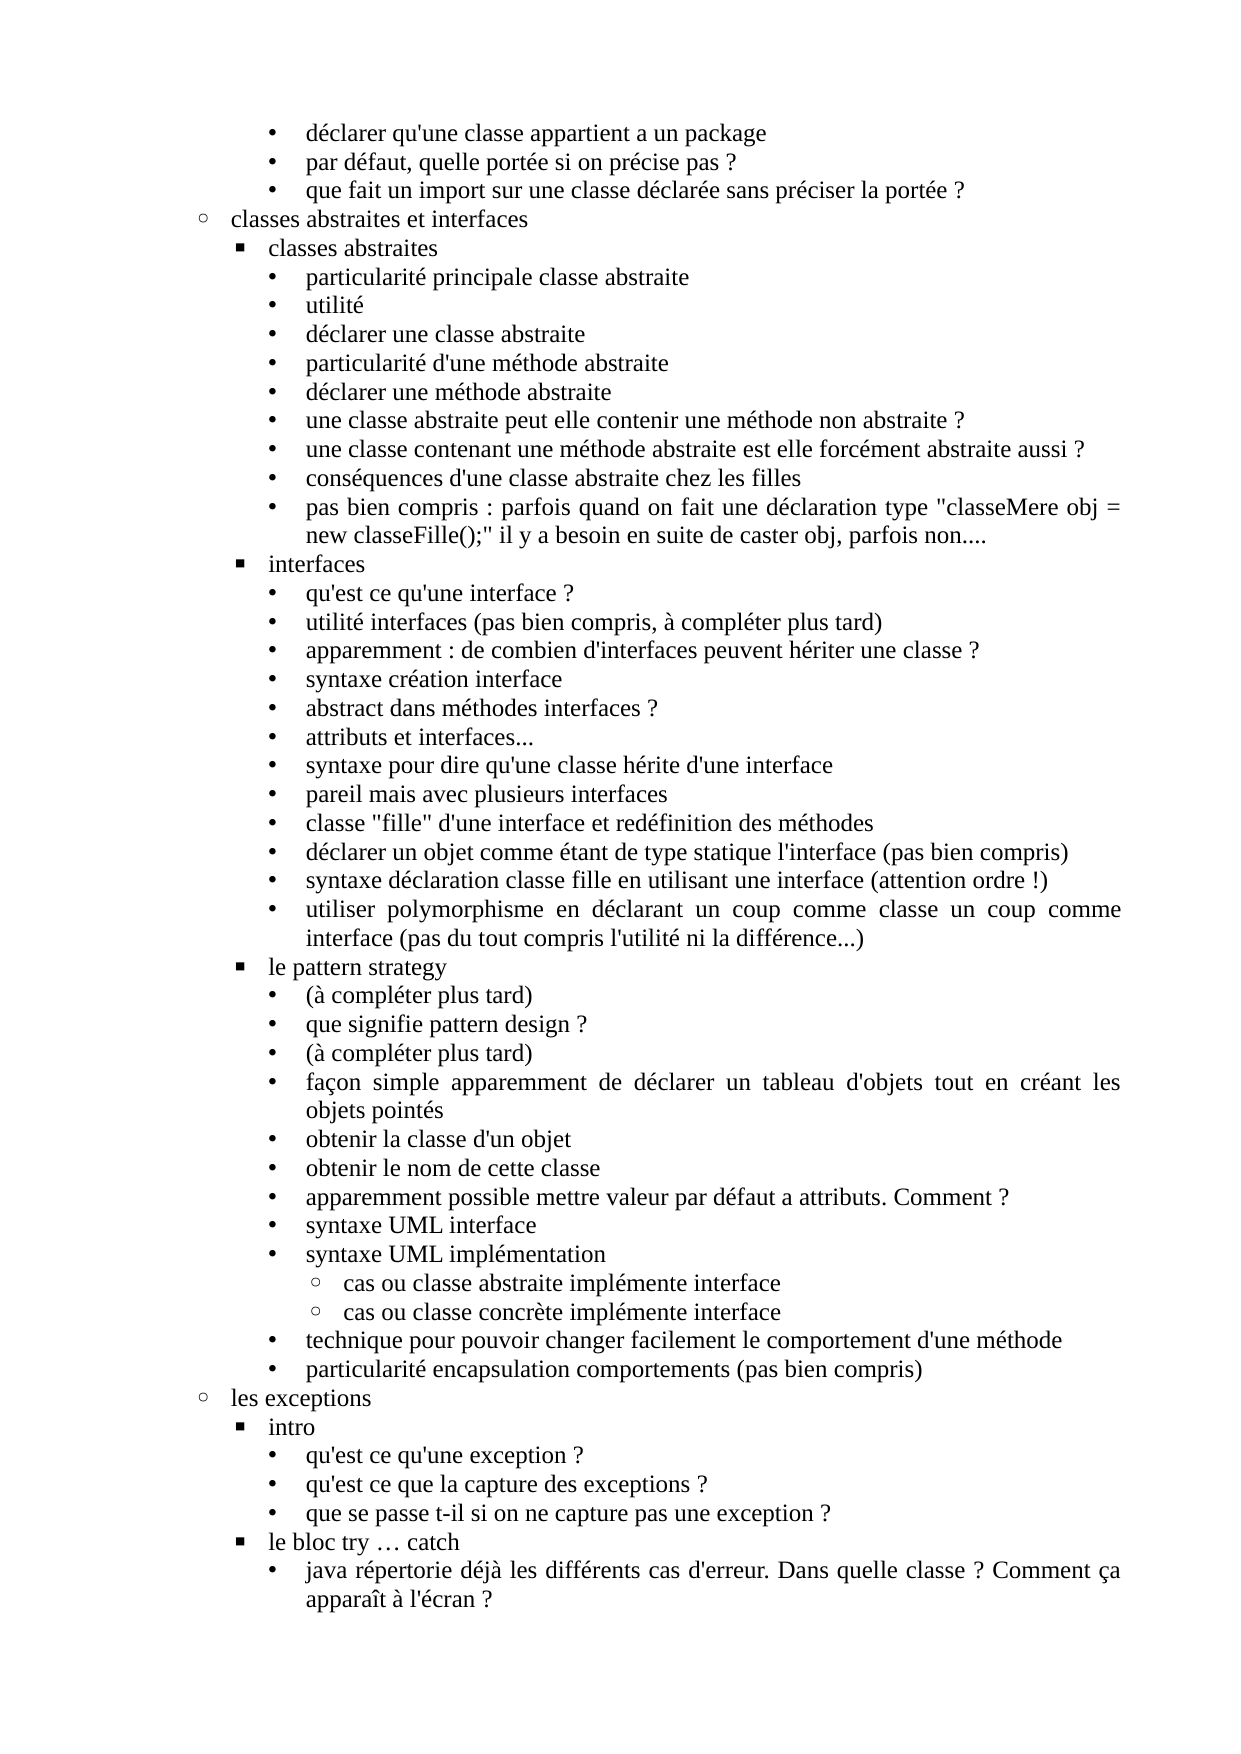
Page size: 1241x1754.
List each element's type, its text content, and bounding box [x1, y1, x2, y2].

list le bloc try … catch [231, 1527, 1122, 1556]
list apparemment : de combien d'interfaces peuvent hériter une classe ? [268, 636, 1122, 664]
list déclarer qu'une classe appartient a un package [268, 118, 1122, 147]
list utiliser polymorphisme en déclarant un coup comme classe un coup comme interface (pas du tout compris l'utilité ni la différence...) [268, 894, 1122, 952]
list que signifie pattern design ? [268, 1009, 1122, 1038]
list cas ou classe concrète implémente interface [306, 1297, 1122, 1326]
list utilité [268, 291, 1122, 319]
list déclarer une méthode abstraite [268, 377, 1122, 406]
list obtenir le nom de cette classe [268, 1153, 1122, 1182]
list syntaxe UML implémentation [268, 1239, 1122, 1268]
list (à compléter plus tard) [268, 1038, 1122, 1067]
list façon simple apparemment de déclarer un tableau d'objets tout en créant les objets pointés [268, 1067, 1122, 1124]
list pareil mais avec plusieurs interfaces [268, 779, 1122, 808]
list apparemment possible mettre valeur par défaut a attributs. Comment ? [268, 1182, 1122, 1211]
list particularité encapsulation comportements (pas bien compris) [268, 1354, 1122, 1383]
list qu'est ce que la capture des exceptions ? [268, 1469, 1122, 1498]
list classe "fille" d'une interface et redéfinition des méthodes [268, 808, 1122, 837]
list particularité d'une méthode abstraite [268, 348, 1122, 377]
list conséquences d'une classe abstraite chez les filles [268, 463, 1122, 492]
list classes abstraites et interfaces [193, 204, 1122, 233]
list que se passe t-il si on ne capture pas une exception ? [268, 1498, 1122, 1527]
list syntaxe pour dire qu'une classe hérite d'une interface [268, 751, 1122, 779]
list les exceptions [193, 1383, 1122, 1412]
list obtenir la classe d'un objet [268, 1124, 1122, 1153]
list une classe abstraite peut elle contenir une méthode non abstraite ? [268, 406, 1122, 434]
list qu'est ce qu'une exception ? [268, 1441, 1122, 1469]
list abstract dans méthodes interfaces ? [268, 693, 1122, 722]
list que fait un import sur une classe déclarée sans préciser la portée ? [268, 176, 1122, 204]
list technique pour pouvoir changer facilement le comportement d'une méthode [268, 1326, 1122, 1354]
list syntaxe UML interface [268, 1211, 1122, 1239]
list déclarer un objet comme étant de type statique l'interface (pas bien compris) [268, 837, 1122, 866]
list déclarer une classe abstraite [268, 319, 1122, 348]
list cas ou classe abstraite implémente interface [306, 1268, 1122, 1297]
list interfaces [231, 549, 1122, 578]
list utilité interfaces (pas bien compris, à compléter plus tard) [268, 607, 1122, 636]
list attributs et interfaces... [268, 722, 1122, 751]
list (à compléter plus tard) [268, 981, 1122, 1009]
list une classe contenant une méthode abstraite est elle forcément abstraite aussi ? [268, 434, 1122, 463]
list syntaxe déclaration classe fille en utilisant une interface (attention ordre !) [268, 866, 1122, 894]
list par défaut, quelle portée si on précise pas ? [268, 147, 1122, 176]
list java répertorie déjà les différents cas d'erreur. Dans quelle classe ? Comment ça apparaît à l'écran ? [268, 1556, 1122, 1613]
list syntaxe création interface [268, 664, 1122, 693]
list qu'est ce qu'une interface ? [268, 578, 1122, 607]
list particularité principale classe abstraite [268, 262, 1122, 291]
list pas bien compris : parfois quand on fait une déclaration type "classeMere obj = new classeFille();" il y a besoin en suite de caster obj, parfois non.... [268, 492, 1122, 549]
list classes abstraites [231, 233, 1122, 262]
list le pattern strategy [231, 952, 1122, 981]
list intro [231, 1412, 1122, 1441]
